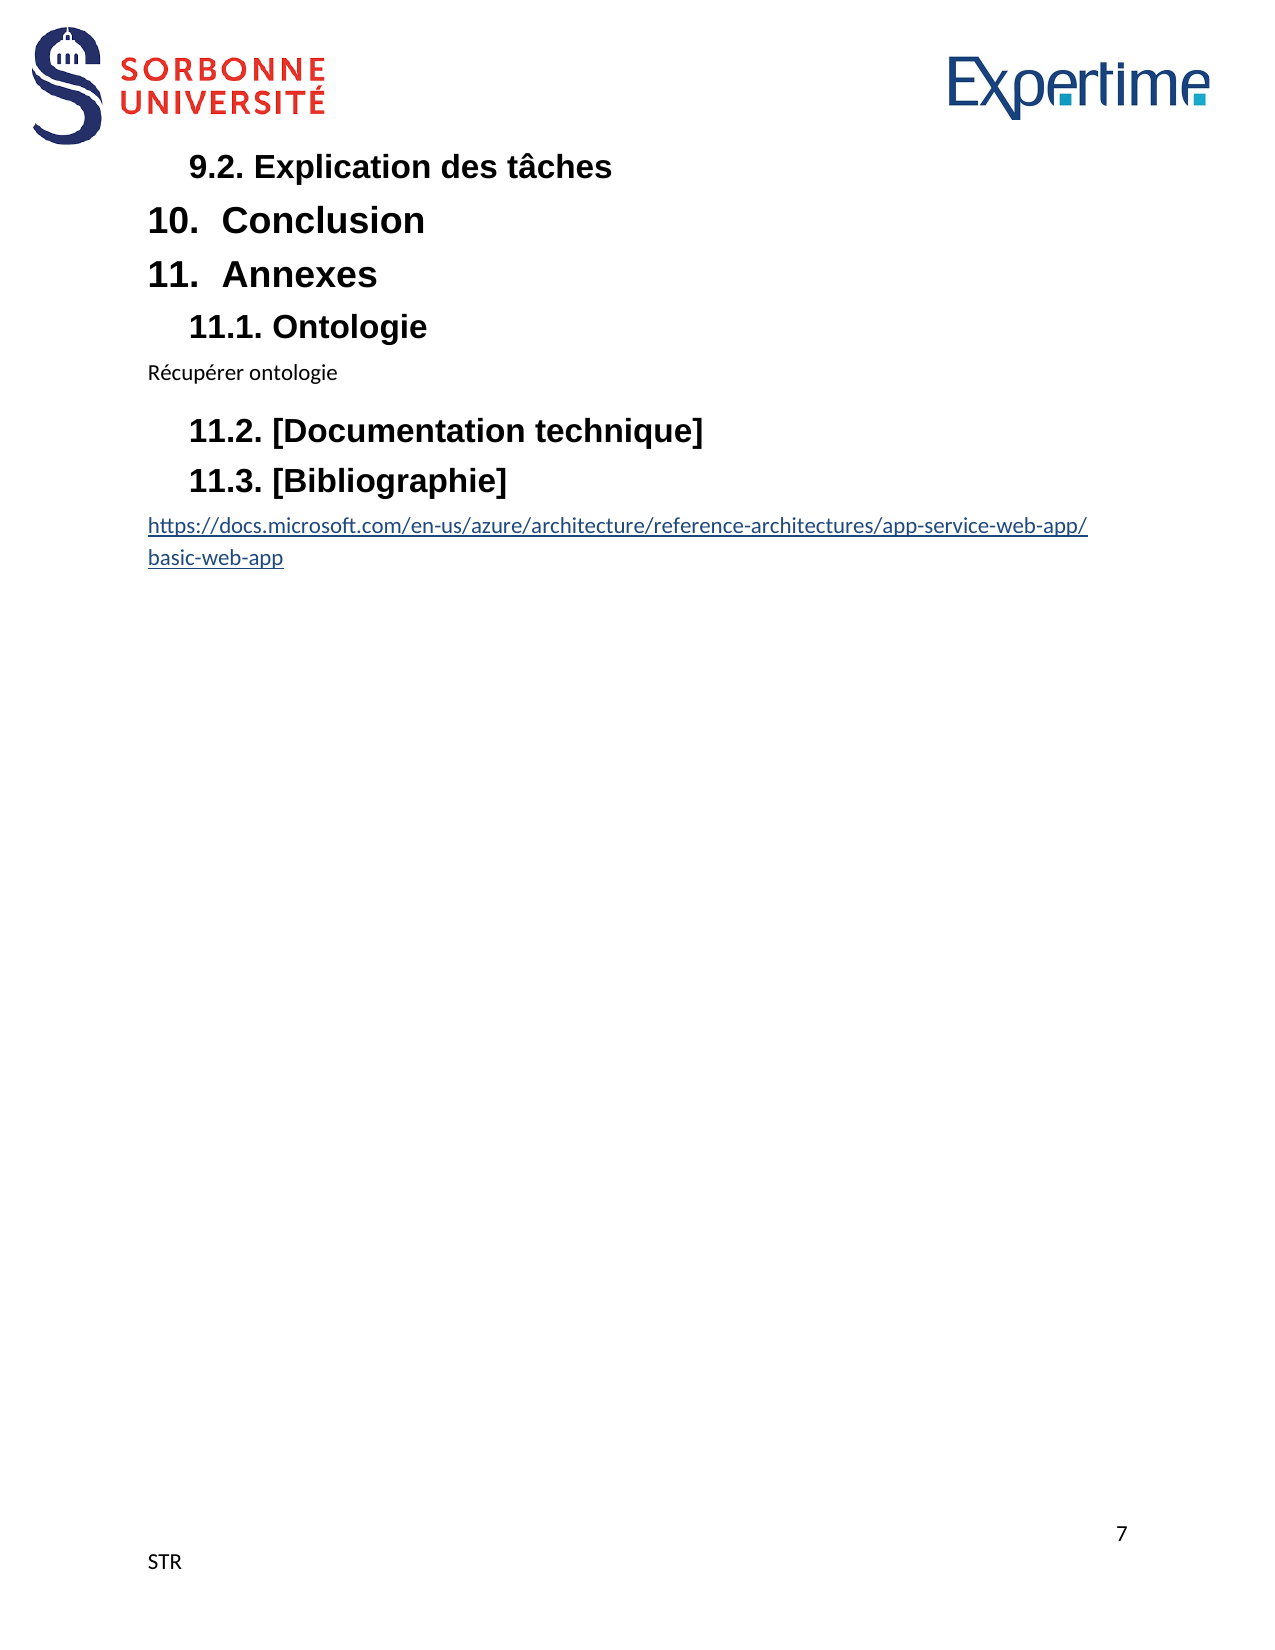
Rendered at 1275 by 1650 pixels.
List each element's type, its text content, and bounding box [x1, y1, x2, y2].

picture [945, 52, 1210, 120]
subtitle Annexes [147, 253, 1127, 296]
subtitle [Bibliographie] [189, 461, 1127, 499]
subtitle Explication des tâches [189, 148, 1127, 186]
subtitle [Documentation technique] [189, 411, 1127, 449]
text Récupérer ontologie [148, 358, 1127, 386]
text https://docs.microsoft.com/en-us/azure/architecture/reference-architectures/app-service-web-app/basic-web-app [148, 511, 1127, 571]
picture [31, 26, 325, 145]
subtitle Ontologie [189, 308, 1127, 346]
subtitle Conclusion [147, 198, 1127, 241]
